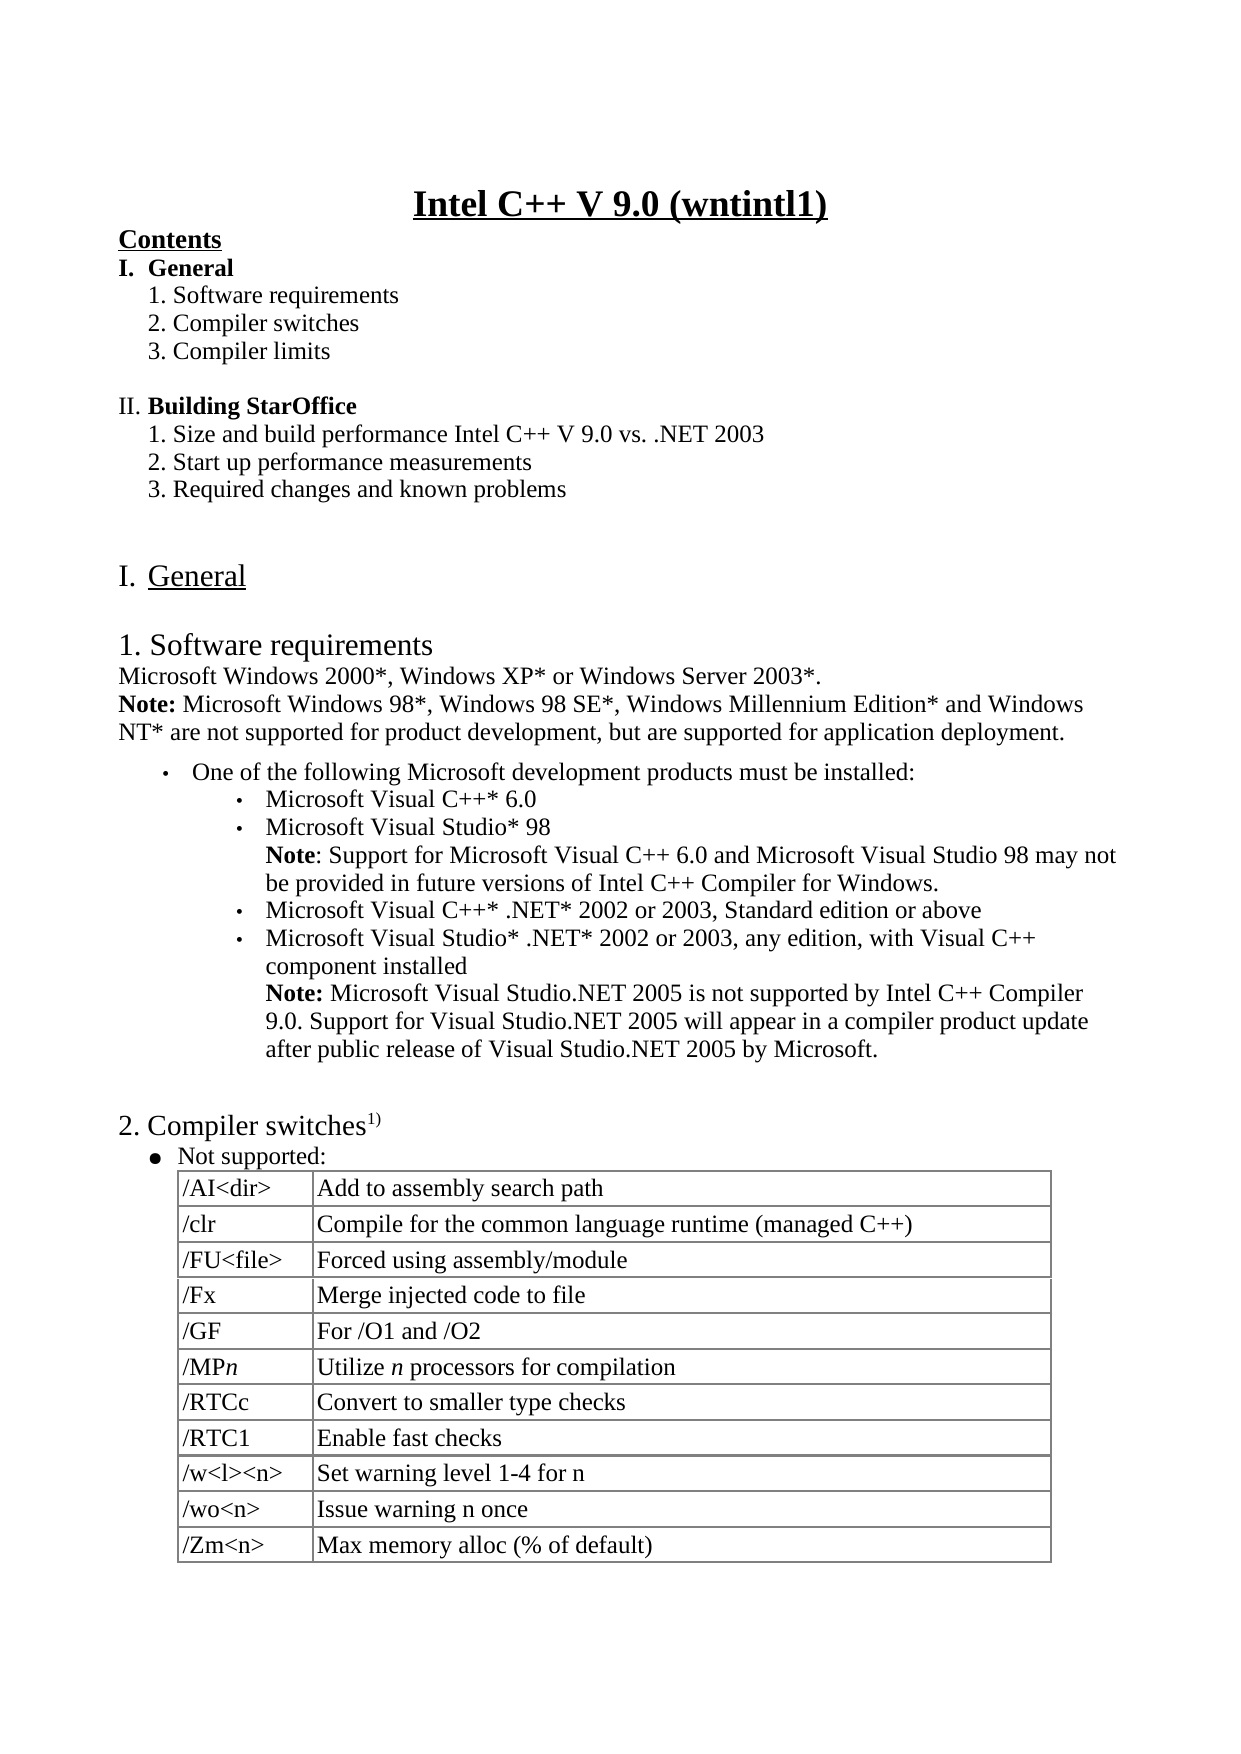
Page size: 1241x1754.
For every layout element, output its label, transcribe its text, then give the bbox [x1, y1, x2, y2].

table_cell For /O1 and /O2 [314, 1314, 1050, 1348]
table_header Add to assembly search path [314, 1172, 1050, 1205]
text Intel C++ V 9.0 (wntintl1) [118, 183, 1122, 224]
table_cell /RTC1 [179, 1421, 312, 1454]
list Microsoft Visual C++* 6.0 [236, 786, 1122, 813]
text Contents [118, 224, 1122, 254]
list One of the following Microsoft development products must be installed: [162, 758, 1122, 786]
text 1. Software requirements [118, 628, 1122, 662]
table_cell Convert to smaller type checks [314, 1385, 1050, 1419]
list Not supported: [148, 1142, 1122, 1169]
table_cell Utilize n processors for compilation [314, 1350, 1050, 1383]
table_header /AI<dir> [179, 1172, 312, 1205]
list 2. Compiler switches [118, 309, 1122, 337]
list General [118, 254, 1122, 282]
table_cell /wo<n> [179, 1492, 312, 1526]
list Microsoft Visual Studio* 98 Note: Support for Microsoft Visual C++ 6.0 and Microsoft Visual Studio 98 may not be provided in future versions of Intel C++ Compiler for Windows. [236, 813, 1122, 896]
list Microsoft Visual Studio* .NET* 2002 or 2003, any edition, with Visual C++ component installed Note: Microsoft Visual Studio.NET 2005 is not supported by Intel C++ Compiler 9.0. Support for Visual Studio.NET 2005 will appear in a compiler product update after public release of Visual Studio.NET 2005 by Microsoft. [236, 924, 1122, 1063]
text Microsoft Windows 2000*, Windows XP* or Windows Server 2003*. Note: Microsoft Windows 98*, Windows 98 SE*, Windows Millennium Edition* and Windows NT* are not supported for product development, but are supported for application deployment. [118, 662, 1122, 745]
list Building StarOffice 1. Size and build performance Intel C++ V 9.0 vs. .NET 2003 2. Start up performance measurements [118, 392, 1122, 476]
table_cell Forced using assembly/module [314, 1243, 1050, 1276]
list 3. Required changes and known problems [118, 476, 1122, 503]
table_cell /RTCc [179, 1385, 312, 1419]
list 1. Software requirements [118, 282, 1122, 309]
table_cell Max memory alloc (% of default) [314, 1528, 1050, 1561]
list Microsoft Visual C++* .NET* 2002 or 2003, Standard edition or above [236, 896, 1122, 924]
table_cell Compile for the common language runtime (managed C++) [314, 1207, 1050, 1241]
table_cell /Fx [179, 1279, 312, 1312]
table_cell /MPn [179, 1350, 312, 1383]
table_cell /GF [179, 1314, 312, 1348]
table_cell Enable fast checks [314, 1421, 1050, 1454]
table_cell /w<l><n> [179, 1457, 312, 1490]
text 2. Compiler switches1) [118, 1109, 1122, 1142]
table_cell /Zm<n> [179, 1528, 312, 1561]
table_cell Merge injected code to file [314, 1279, 1050, 1312]
table_cell Set warning level 1-4 for n [314, 1457, 1050, 1490]
list 3. Compiler limits [118, 337, 1122, 365]
table_cell /clr [179, 1207, 312, 1241]
list General [118, 559, 1122, 593]
table_cell /FU<file> [179, 1243, 312, 1276]
table_cell Issue warning n once [314, 1492, 1050, 1526]
